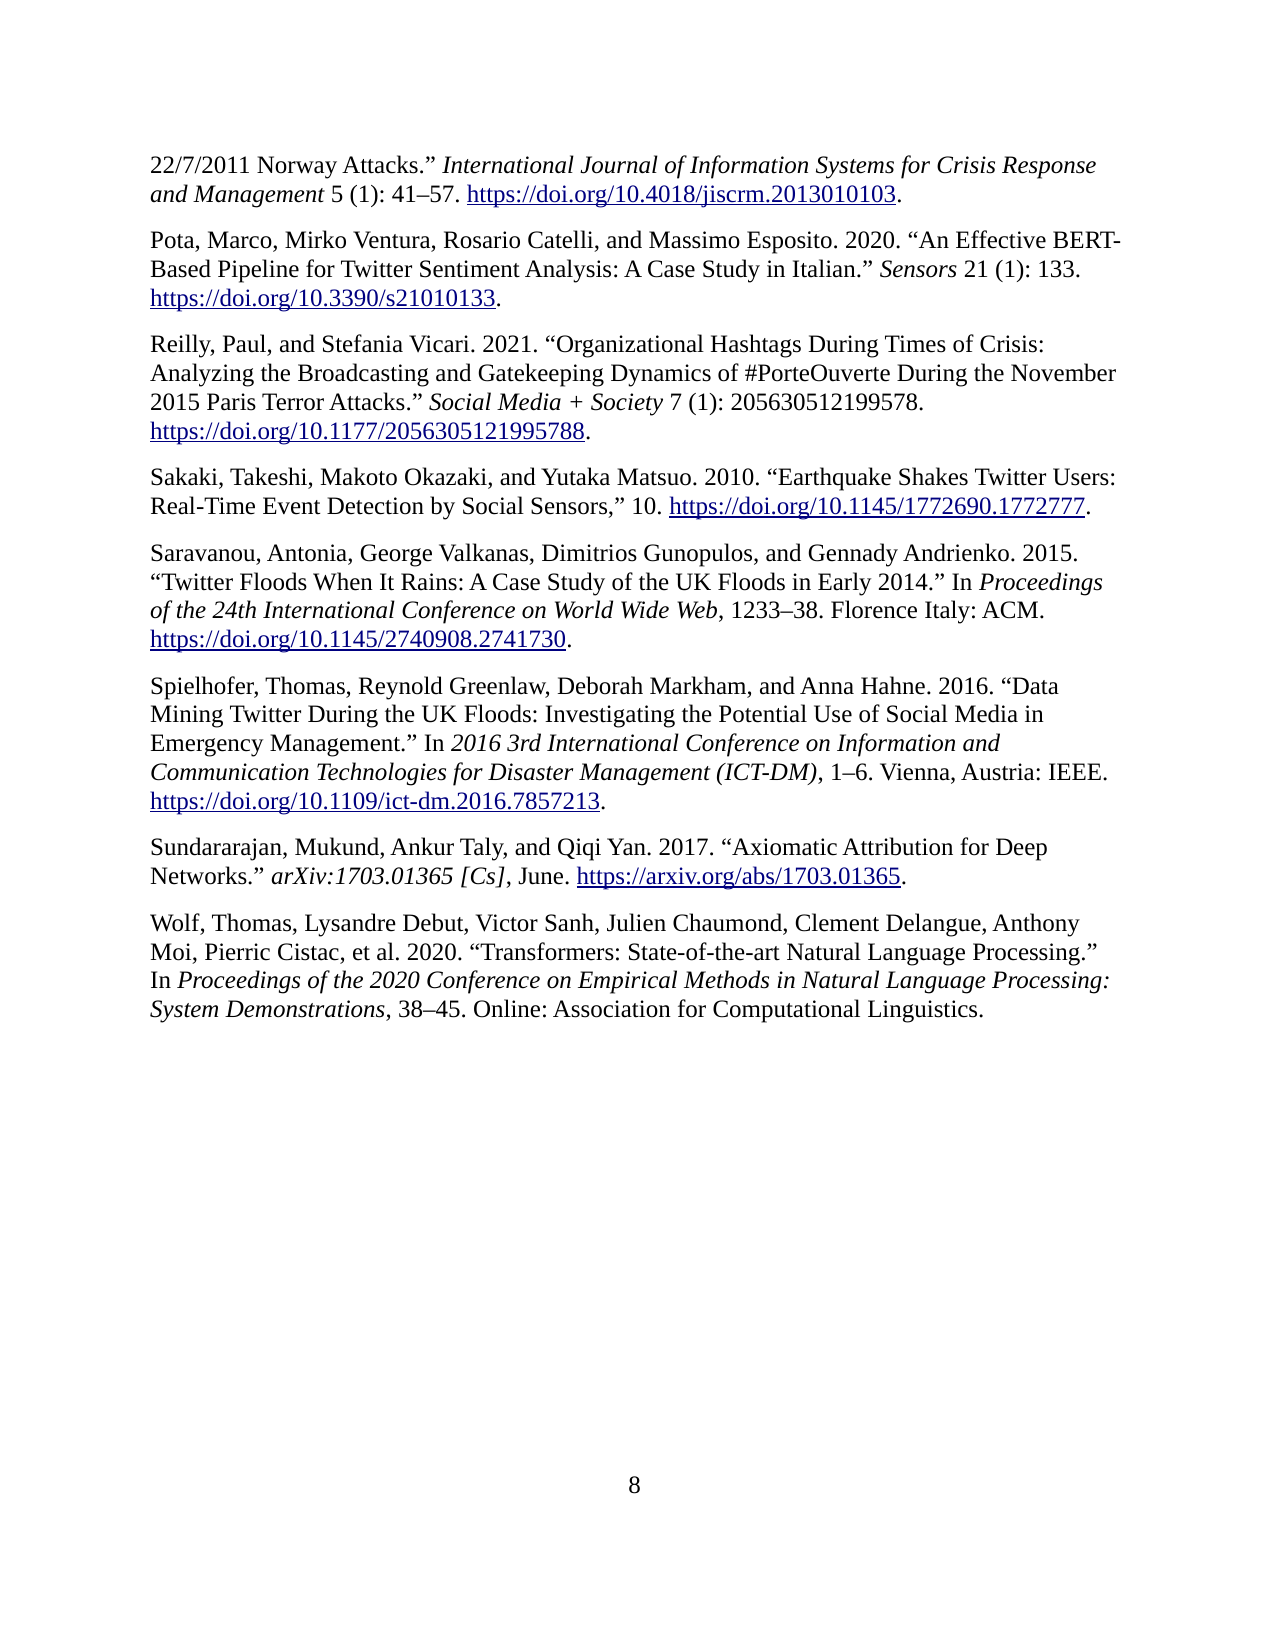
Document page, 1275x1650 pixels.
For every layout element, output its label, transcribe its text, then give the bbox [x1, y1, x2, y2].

text Spielhofer, Thomas, Reynold Greenlaw, Deborah Markham, and Anna Hahne. 2016. “Data Mining Twitter During the UK Floods: Investigating the Potential Use of Social Media in Emergency Management.” In 2016 3rd International Conference on Information and Communication Technologies for Disaster Management (ICT-DM), 1–6. Vienna, Austria: IEEE. https://doi.org/10.1109/ict-dm.2016.7857213. [150, 671, 1125, 814]
text Reilly, Paul, and Stefania Vicari. 2021. “Organizational Hashtags During Times of Crisis: Analyzing the Broadcasting and Gatekeeping Dynamics of #PorteOuverte During the November 2015 Paris Terror Attacks.” Social Media + Society 7 (1): 205630512199578. https://doi.org/10.1177/2056305121995788. [150, 329, 1125, 444]
text Sakaki, Takeshi, Makoto Okazaki, and Yutaka Matsuo. 2010. “Earthquake Shakes Twitter Users: Real-Time Event Detection by Social Sensors,” 10. https://doi.org/10.1145/1772690.1772777. [150, 462, 1125, 520]
text Wolf, Thomas, Lysandre Debut, Victor Sanh, Julien Chaumond, Clement Delangue, Anthony Moi, Pierric Cistac, et al. 2020. “Transformers: State-of-the-art Natural Language Processing.” In Proceedings of the 2020 Conference on Empirical Methods in Natural Language Processing: System Demonstrations, 38–45. Online: Association for Computational Linguistics. [150, 908, 1125, 1023]
text Pota, Marco, Mirko Ventura, Rosario Catelli, and Massimo Esposito. 2020. “An Effective BERT-Based Pipeline for Twitter Sentiment Analysis: A Case Study in Italian.” Sensors 21 (1): 133. https://doi.org/10.3390/s21010133. [150, 225, 1125, 312]
text 22/7/2011 Norway Attacks.” International Journal of Information Systems for Crisis Response and Management 5 (1): 41–57. https://doi.org/10.4018/jiscrm.2013010103. [150, 150, 1125, 207]
text Saravanou, Antonia, George Valkanas, Dimitrios Gunopulos, and Gennady Andrienko. 2015. “Twitter Floods When It Rains: A Case Study of the UK Floods in Early 2014.” In Proceedings of the 24th International Conference on World Wide Web, 1233–38. Florence Italy: ACM. https://doi.org/10.1145/2740908.2741730. [150, 538, 1125, 653]
text Sundararajan, Mukund, Ankur Taly, and Qiqi Yan. 2017. “Axiomatic Attribution for Deep Networks.” arXiv:1703.01365 [Cs], June. https://arxiv.org/abs/1703.01365. [150, 832, 1125, 890]
